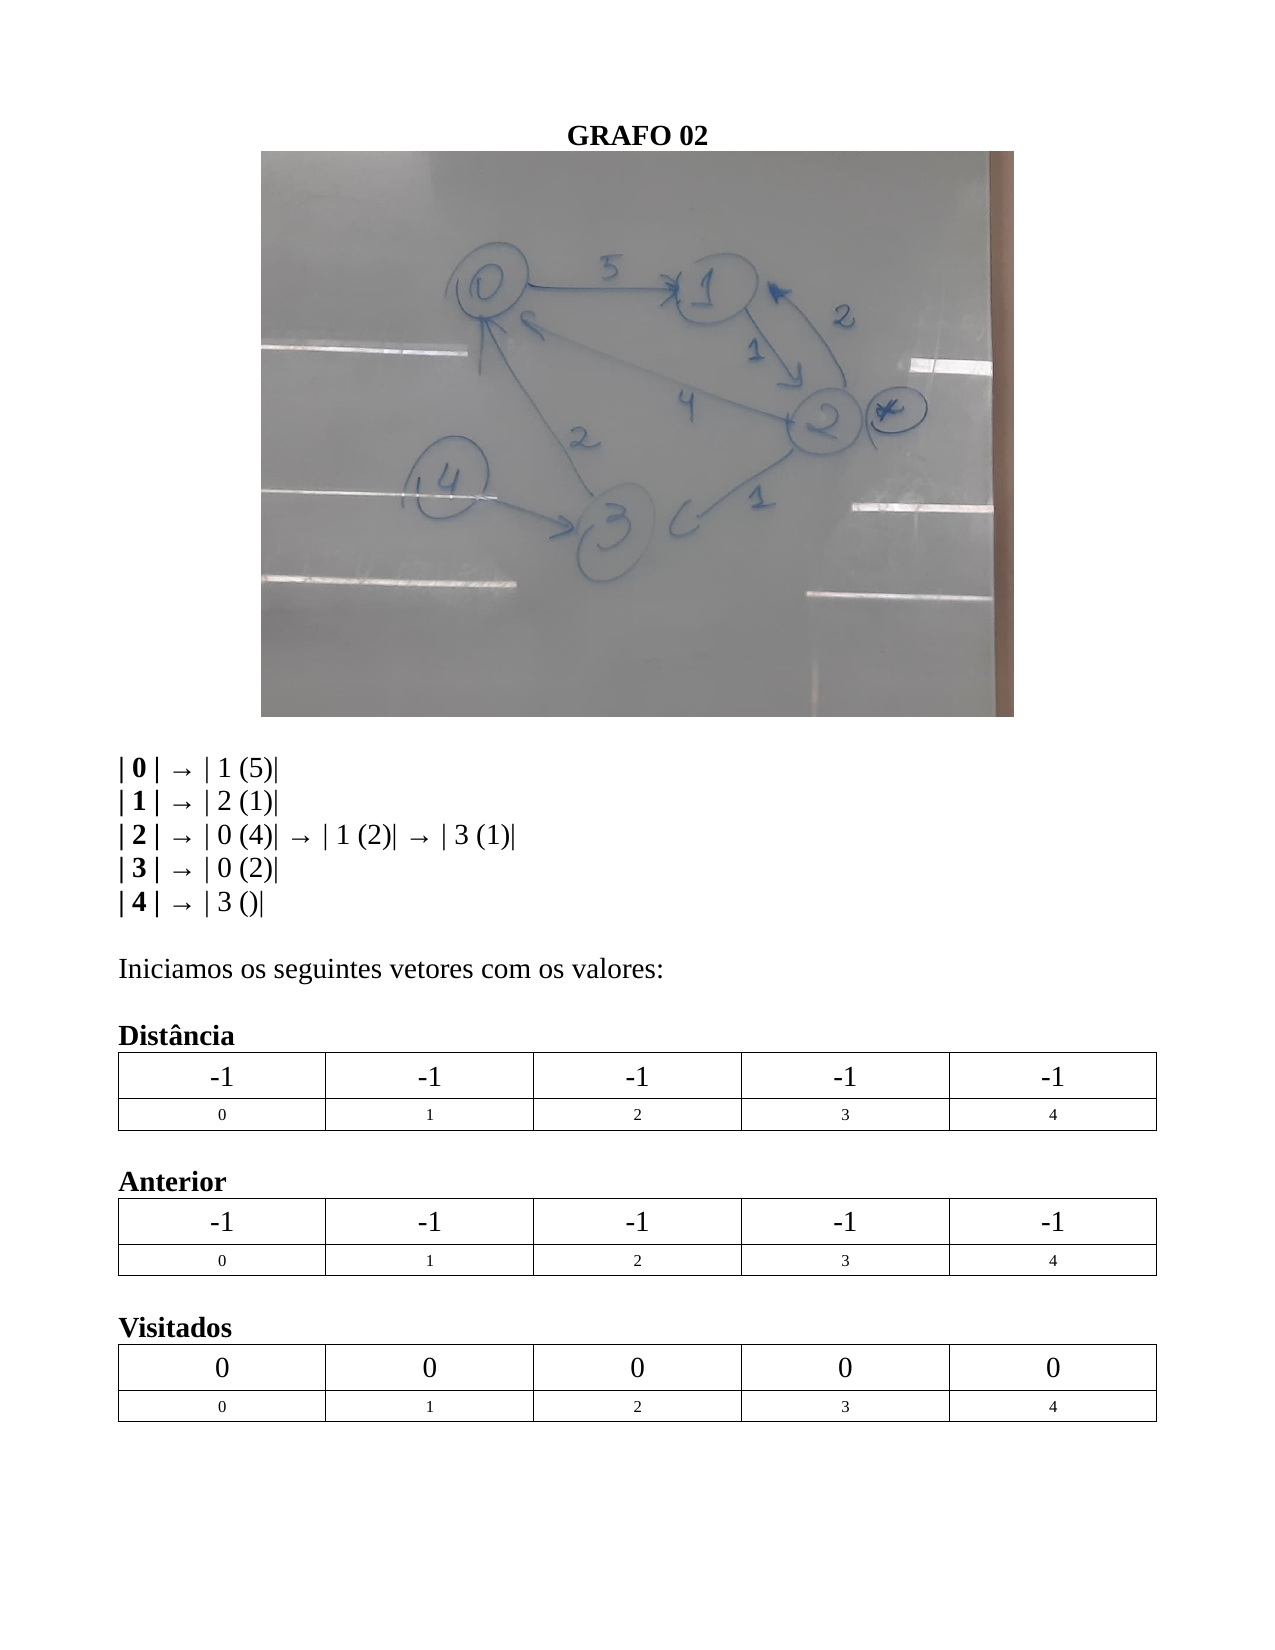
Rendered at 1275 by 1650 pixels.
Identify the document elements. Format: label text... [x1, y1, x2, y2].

table_cell 0 [119, 1099, 325, 1129]
table_header -1 [326, 1053, 533, 1098]
table_cell 2 [534, 1245, 741, 1275]
text Iniciamos os seguintes vetores com os valores: [118, 951, 1157, 985]
text Anterior [118, 1164, 1157, 1198]
table_header 0 [534, 1345, 741, 1389]
text Distância [118, 1018, 1157, 1052]
table_header -1 [742, 1199, 949, 1244]
table_cell 4 [950, 1245, 1156, 1275]
table_cell 0 [119, 1245, 325, 1275]
table_header -1 [534, 1199, 741, 1244]
table_header -1 [950, 1053, 1156, 1098]
text | 4 | → | 3 ()| [118, 884, 1157, 918]
text | 0 | → | 1 (5)| [118, 750, 1157, 783]
table_cell 0 [119, 1391, 325, 1421]
table_header -1 [119, 1199, 325, 1244]
table_header -1 [326, 1199, 533, 1244]
table_cell 3 [742, 1391, 949, 1421]
text | 2 | → | 0 (4)| → | 1 (2)| → | 3 (1)| [118, 817, 1157, 851]
table_header 0 [950, 1345, 1156, 1389]
table_cell 2 [534, 1391, 741, 1421]
table_cell 1 [326, 1391, 533, 1421]
text GRAFO 02 [118, 118, 1157, 152]
table_header -1 [119, 1053, 325, 1098]
table_header 0 [326, 1345, 533, 1389]
table_header 0 [119, 1345, 325, 1389]
text Visitados [118, 1310, 1157, 1343]
table_header -1 [534, 1053, 741, 1098]
table_cell 3 [742, 1099, 949, 1129]
table_header 0 [742, 1345, 949, 1389]
table_cell 4 [950, 1391, 1156, 1421]
table_cell 1 [326, 1099, 533, 1129]
table_cell 2 [534, 1099, 741, 1129]
table_cell 3 [742, 1245, 949, 1275]
text | 3 | → | 0 (2)| [118, 851, 1157, 884]
table_cell 4 [950, 1099, 1156, 1129]
table_header -1 [950, 1199, 1156, 1244]
text | 1 | → | 2 (1)| [118, 783, 1157, 817]
table_cell 1 [326, 1245, 533, 1275]
picture [261, 151, 1014, 717]
table_header -1 [742, 1053, 949, 1098]
